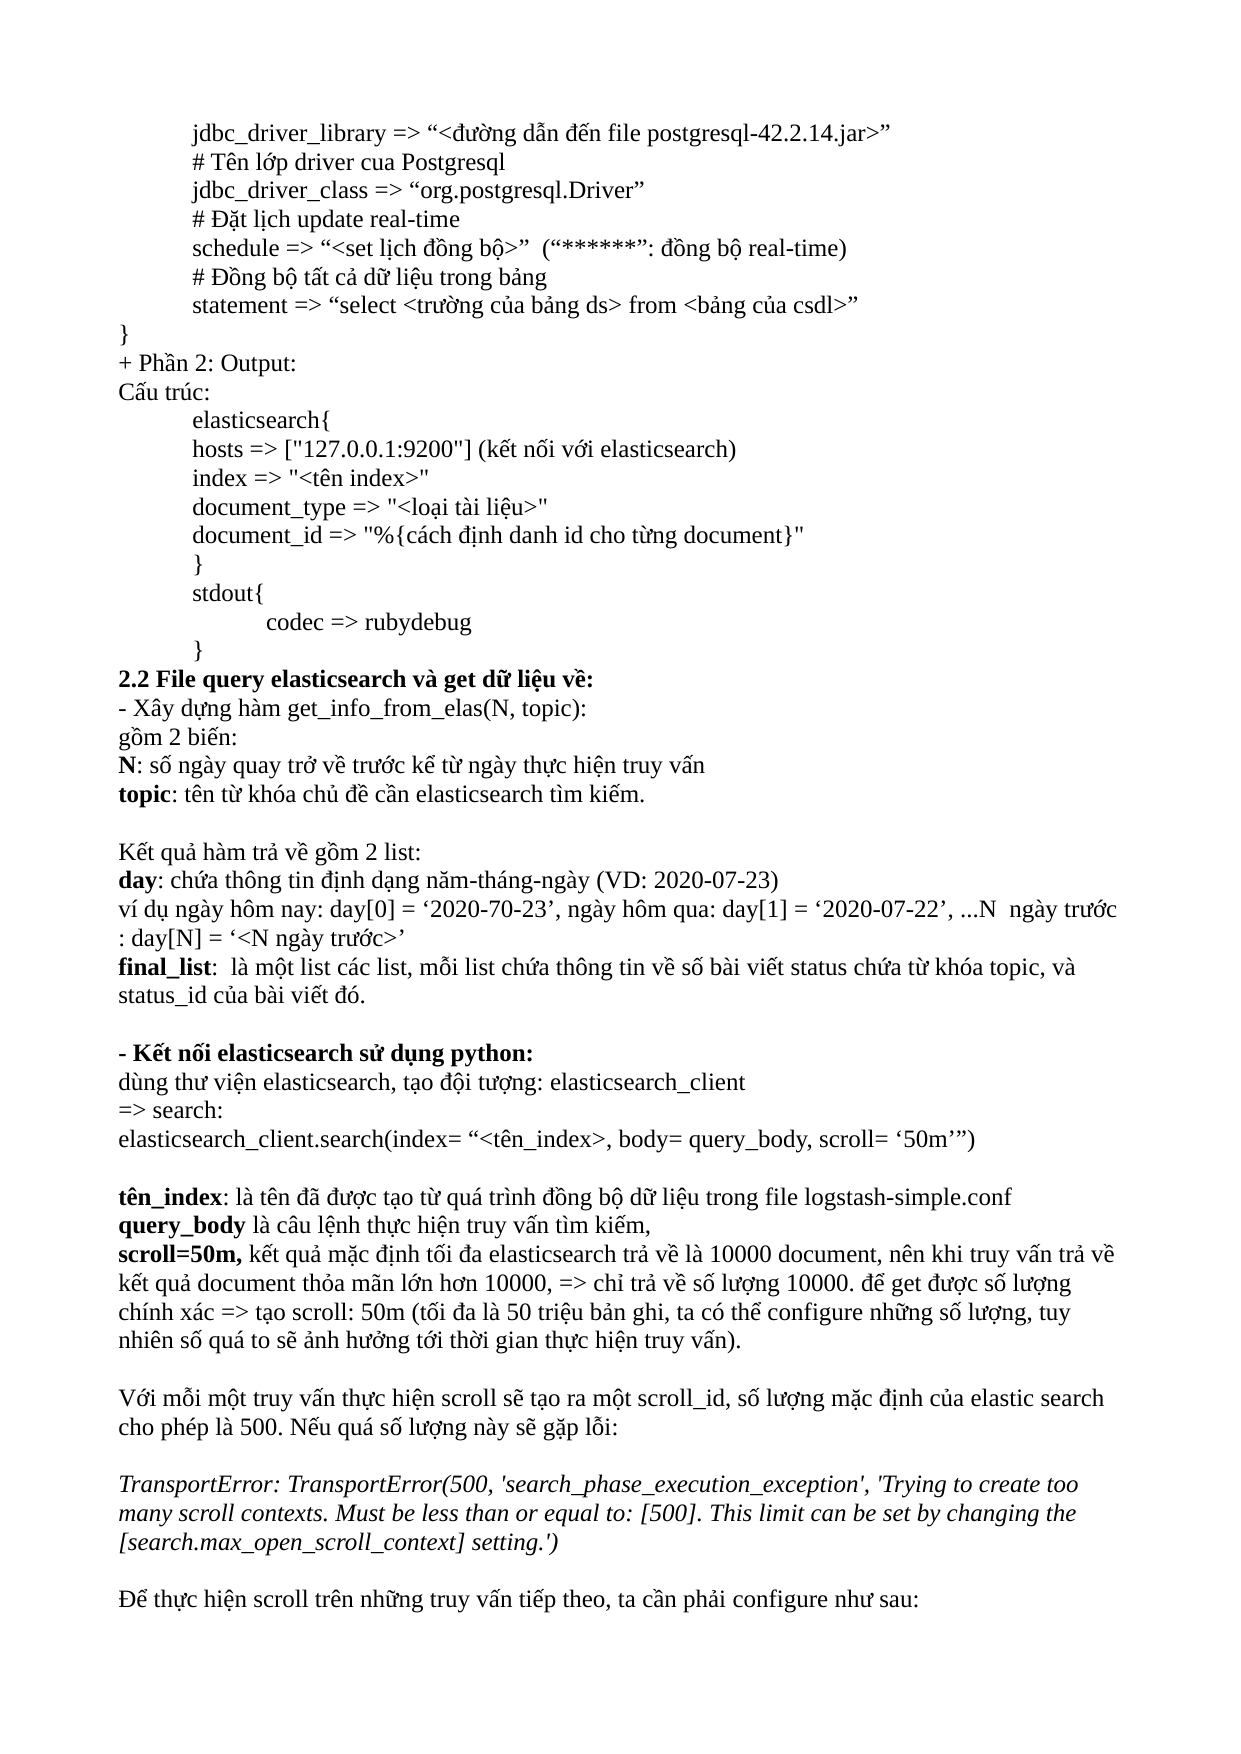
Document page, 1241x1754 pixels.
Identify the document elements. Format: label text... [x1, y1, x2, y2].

text # Đặt lịch update real-time [118, 204, 1122, 233]
text # Đồng bộ tất cả dữ liệu trong bảng [118, 262, 1122, 291]
text hosts => ["127.0.0.1:9200"] (kết nối với elasticsearch) [118, 434, 1122, 463]
text query_body là câu lệnh thực hiện truy vấn tìm kiếm, [118, 1211, 1122, 1239]
text - Kết nối elasticsearch sử dụng python: [118, 1038, 1122, 1067]
text scroll=50m, kết quả mặc định tối đa elasticsearch trả về là 10000 document, nên khi truy vấn trả về kết quả document thỏa mãn lớn hơn 10000, => chỉ trả về số lượng 10000. để get được số lượng chính xác => tạo scroll: 50m (tối đa là 50 triệu bản ghi, ta có thể configure những số lượng, tuy nhiên số quá to sẽ ảnh hưởng tới thời gian thực hiện truy vấn). [118, 1239, 1122, 1354]
text } [118, 549, 1122, 578]
text # Tên lớp driver cua Postgresql [118, 147, 1122, 176]
text document_type => "<loại tài liệu>" [118, 492, 1122, 521]
text - Xây dựng hàm get_info_from_elas(N, topic): gồm 2 biến: N: số ngày quay trở về trước kể từ ngày thực hiện truy vấn [118, 693, 1122, 779]
text + Phần 2: Output: [118, 348, 1122, 377]
text Cấu trúc: [118, 377, 1122, 406]
text Kết quả hàm trả về gồm 2 list: day: chứa thông tin định dạng năm-tháng-ngày (VD: 2020-07-23) [118, 808, 1122, 894]
text schedule => “<set lịch đồng bộ>” (“******”: đồng bộ real-time) [118, 233, 1122, 262]
text TransportError: TransportError(500, 'search_phase_execution_exception', 'Trying to create too many scroll contexts. Must be less than or equal to: [500]. This limit can be set by changing the [search.max_open_scroll_context] setting.') [118, 1469, 1122, 1584]
text ví dụ ngày hôm nay: day[0] = ‘2020-70-23’, ngày hôm qua: day[1] = ‘2020-07-22’, ...N ngày trước : day[N] = ‘<N ngày trước>’ final_list: là một list các list, mỗi list chứa thông tin về số bài viết status chứa từ khóa topic, và status_id của bài viết đó. [118, 894, 1122, 1009]
text jdbc_driver_class => “org.postgresql.Driver” [118, 176, 1122, 204]
text stdout{ [118, 578, 1122, 607]
text Với mỗi một truy vấn thực hiện scroll sẽ tạo ra một scroll_id, số lượng mặc định của elastic search cho phép là 500. Nếu quá số lượng này sẽ gặp lỗi: [118, 1383, 1122, 1469]
text elasticsearch{ [118, 406, 1122, 434]
text } [118, 636, 1122, 664]
text dùng thư viện elasticsearch, tạo đội tượng: elasticsearch_client [118, 1067, 1122, 1096]
text 2.2 File query elasticsearch và get dữ liệu về: [118, 664, 1122, 693]
text statement => “select <trường của bảng ds> from <bảng của csdl>” [118, 291, 1122, 319]
text => search: elasticsearch_client.search(index= “<tên_index>, body= query_body, scroll= ‘50m’”) [118, 1096, 1122, 1153]
text index => "<tên index>" [118, 463, 1122, 492]
text codec => rubydebug [118, 607, 1122, 636]
text } [118, 319, 1122, 348]
text Để thực hiện scroll trên những truy vấn tiếp theo, ta cần phải configure như sau: [118, 1584, 1122, 1613]
text topic: tên từ khóa chủ đề cần elasticsearch tìm kiếm. [118, 779, 1122, 808]
text jdbc_driver_library => “<đường dẫn đến file postgresql-42.2.14.jar>” [118, 118, 1122, 147]
text document_id => "%{cách định danh id cho từng document}" [118, 521, 1122, 549]
text tên_index: là tên đã được tạo từ quá trình đồng bộ dữ liệu trong file logstash-simple.conf [118, 1182, 1122, 1211]
